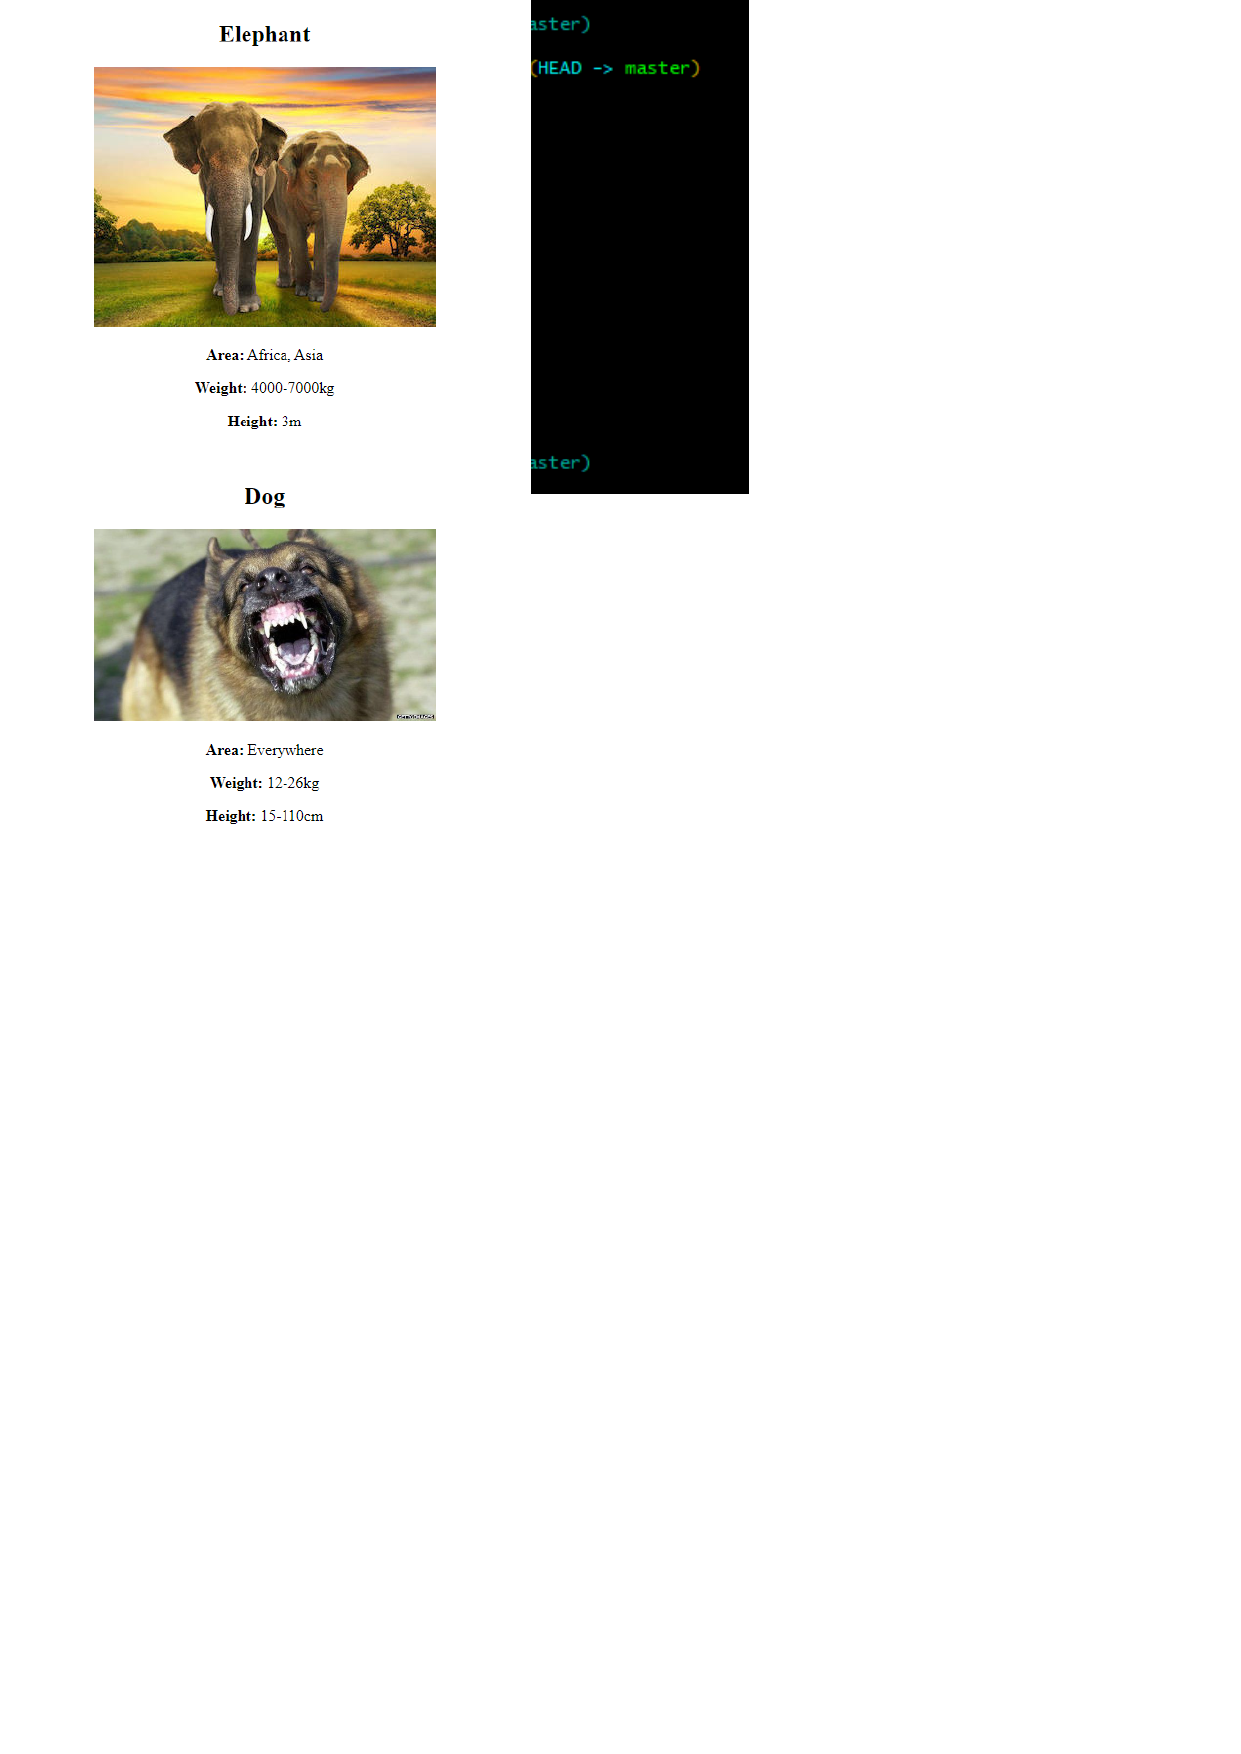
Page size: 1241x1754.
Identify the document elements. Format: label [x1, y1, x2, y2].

picture [0, 0, 749, 846]
